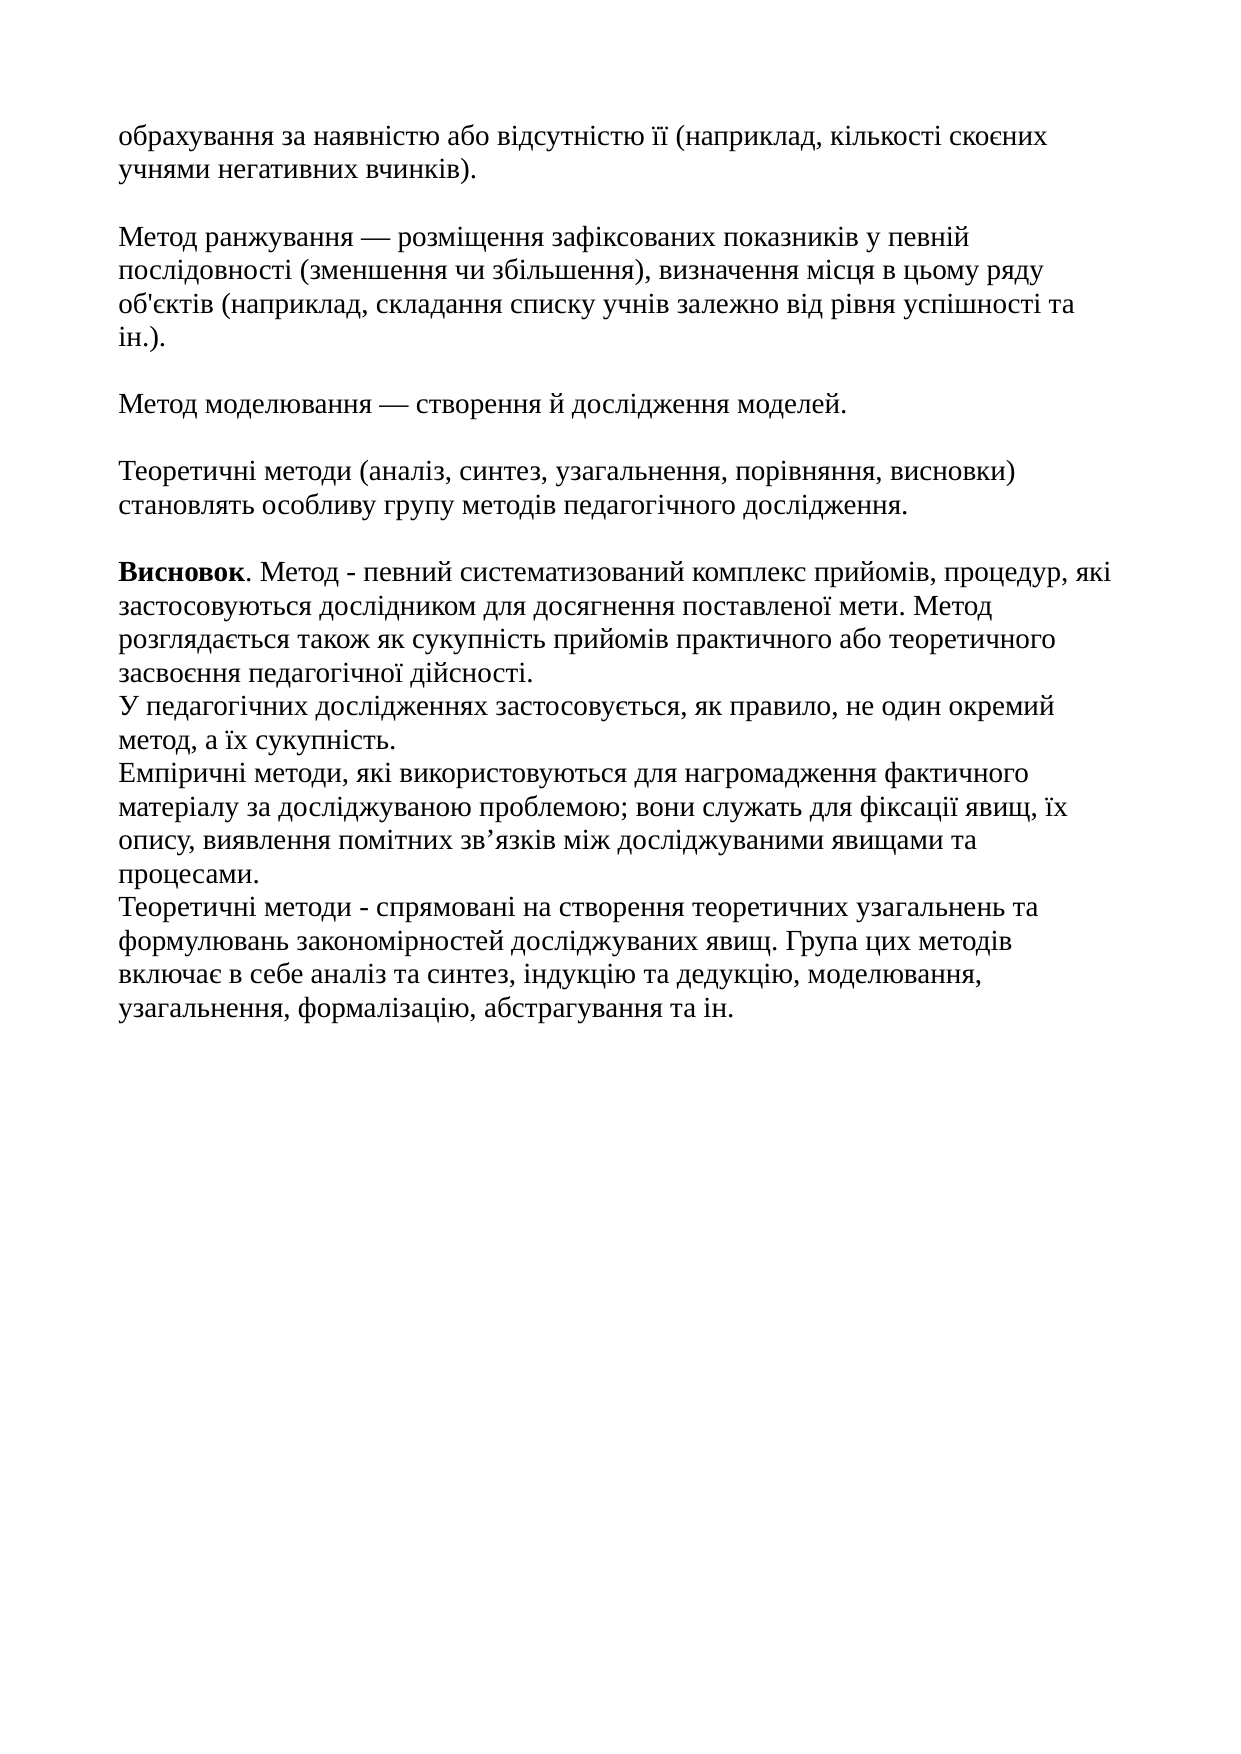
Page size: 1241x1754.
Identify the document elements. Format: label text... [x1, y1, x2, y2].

text обрахування за наявністю або відсутністю її (наприклад, кількості скоєних учнями негативних вчинків). [118, 118, 1122, 185]
text Висновок. Метод - певний систематизований комплекс прийомів, процедур, які застосовуються дослідником для досягнення поставленої мети. Метод розглядається також як сукупність прийомів практичного або теоретичного засвоєння педагогічної дійсності. [118, 554, 1122, 688]
text У педагогічних дослідженнях застосовується, як правило, не один окремий метод, а їх сукупність. [118, 688, 1122, 755]
text Метод моделювання — створення й дослідження моделей. [118, 386, 1122, 420]
text Теоретичні методи (аналіз, синтез, узагальнення, порівняння, висновки) становлять особливу групу методів педагогічного дослідження. [118, 453, 1122, 521]
text Метод ранжування — розміщення зафіксованих показників у певній послідовності (зменшення чи збільшення), визначення місця в цьому ряду об'єктів (наприклад, складання списку учнів залежно від рівня успішності та ін.). [118, 219, 1122, 353]
text Теоретичні методи - спрямовані на створення теоретичних узагальнень та формулювань закономірностей досліджуваних явищ. Група цих методів включає в себе аналіз та синтез, індукцію та дедукцію, моделювання, узагальнення, формалізацію, абстрагування та ін. [118, 889, 1122, 1024]
text Емпіричні методи, які використовуються для нагромадження фактичного матеріалу за досліджуваною проблемою; вони служать для фіксації явищ, їх опису, виявлення помітних зв’язків між досліджуваними явищами та процесами. [118, 755, 1122, 889]
